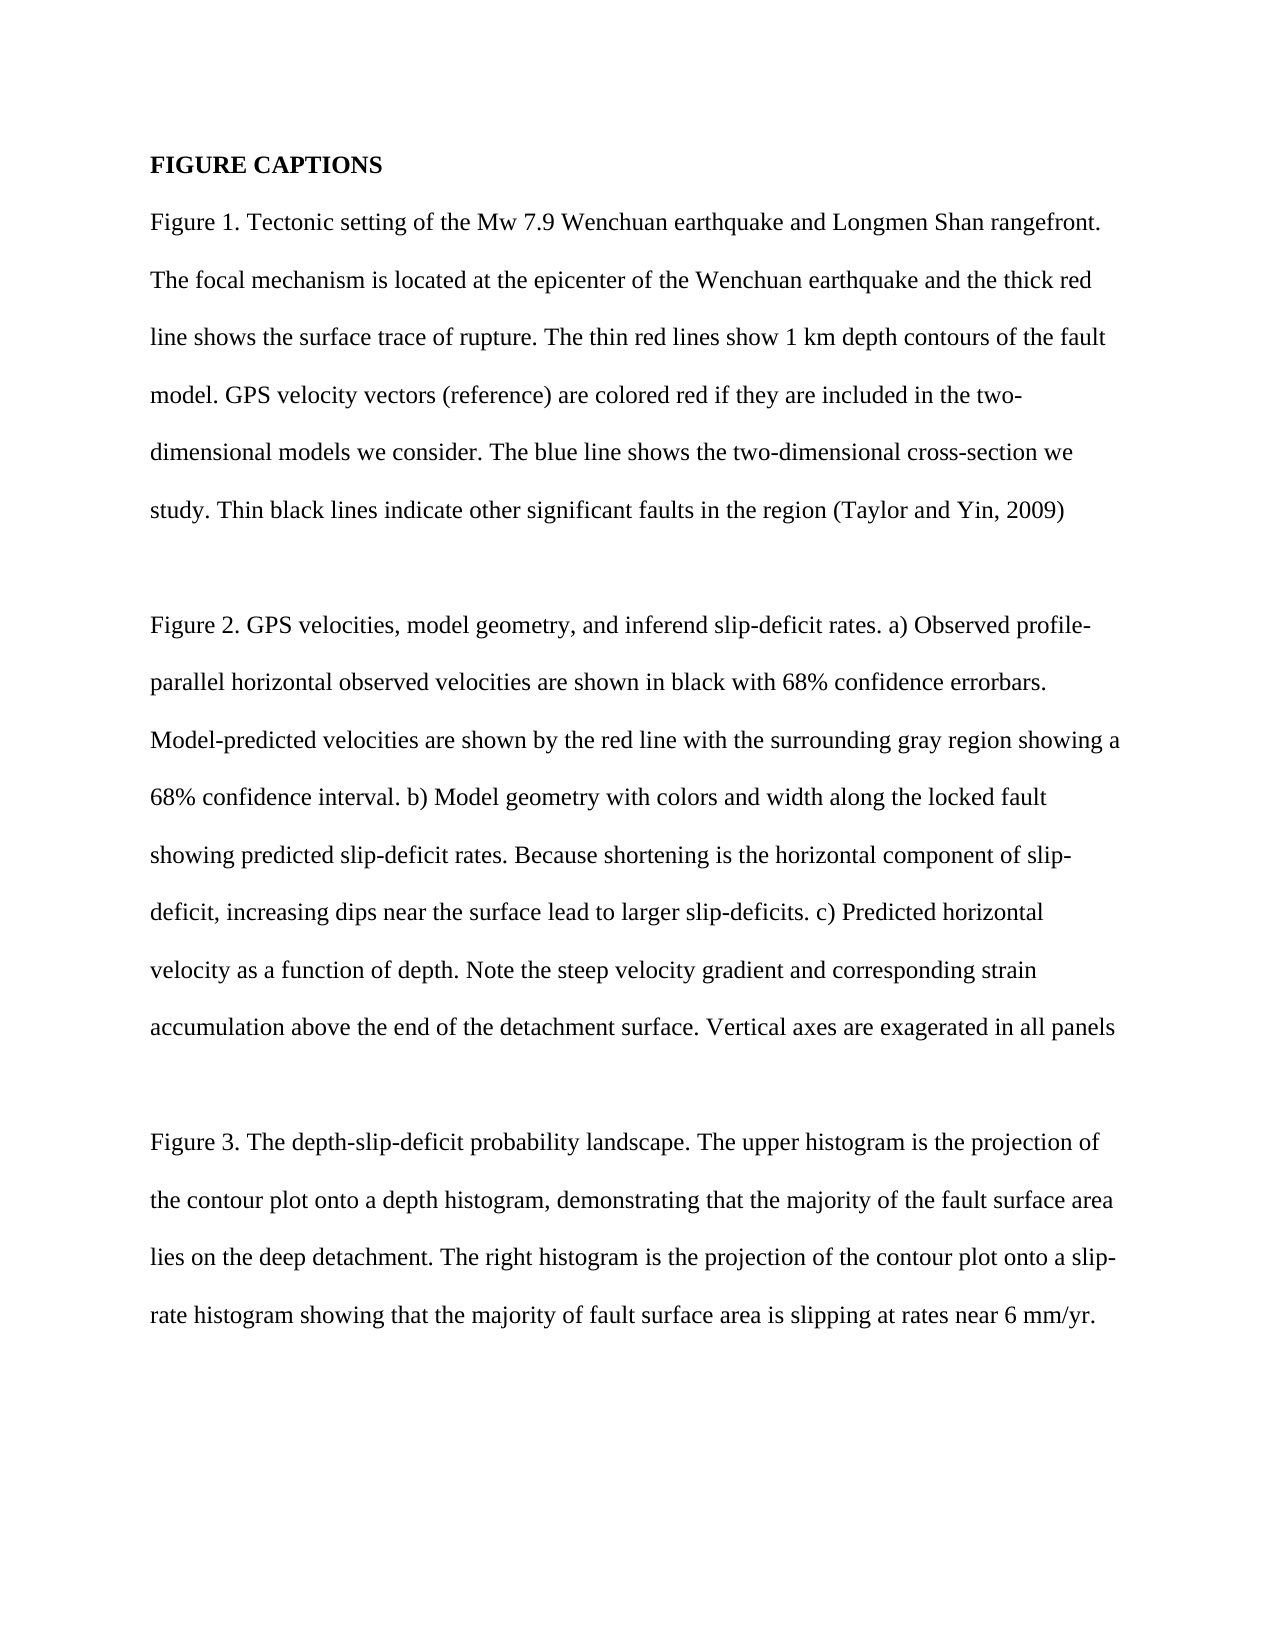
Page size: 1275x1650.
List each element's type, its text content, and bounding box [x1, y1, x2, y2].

text Figure 3. The depth-slip-deficit probability landscape. The upper histogram is the projection of the contour plot onto a depth histogram, demonstrating that the majority of the fault surface area lies on the deep detachment. The right histogram is the projection of the contour plot onto a slip-rate histogram showing that the majority of fault surface area is slipping at rates near 6 mm/yr. [150, 1127, 1125, 1329]
text FIGURE CAPTIONS [150, 150, 1125, 179]
text Figure 1. Tectonic setting of the Mw 7.9 Wenchuan earthquake and Longmen Shan rangefront. The focal mechanism is located at the epicenter of the Wenchuan earthquake and the thick red line shows the surface trace of rupture. The thin red lines show 1 km depth contours of the fault model. GPS velocity vectors (reference) are colored red if they are included in the two-dimensional models we consider. The blue line shows the two-dimensional cross-section we study. Thin black lines indicate other significant faults in the region (Taylor and Yin, 2009) [150, 207, 1125, 524]
text Figure 2. GPS velocities, model geometry, and inferend slip-deficit rates. a) Observed profile-parallel horizontal observed velocities are shown in black with 68% confidence errorbars. Model-predicted velocities are shown by the red line with the surrounding gray region showing a 68% confidence interval. b) Model geometry with colors and width along the locked fault showing predicted slip-deficit rates. Because shortening is the horizontal component of slip-deficit, increasing dips near the surface lead to larger slip-deficits. c) Predicted horizontal velocity as a function of depth. Note the steep velocity gradient and corresponding strain accumulation above the end of the detachment surface. Vertical axes are exagerated in all panels [150, 610, 1125, 1041]
